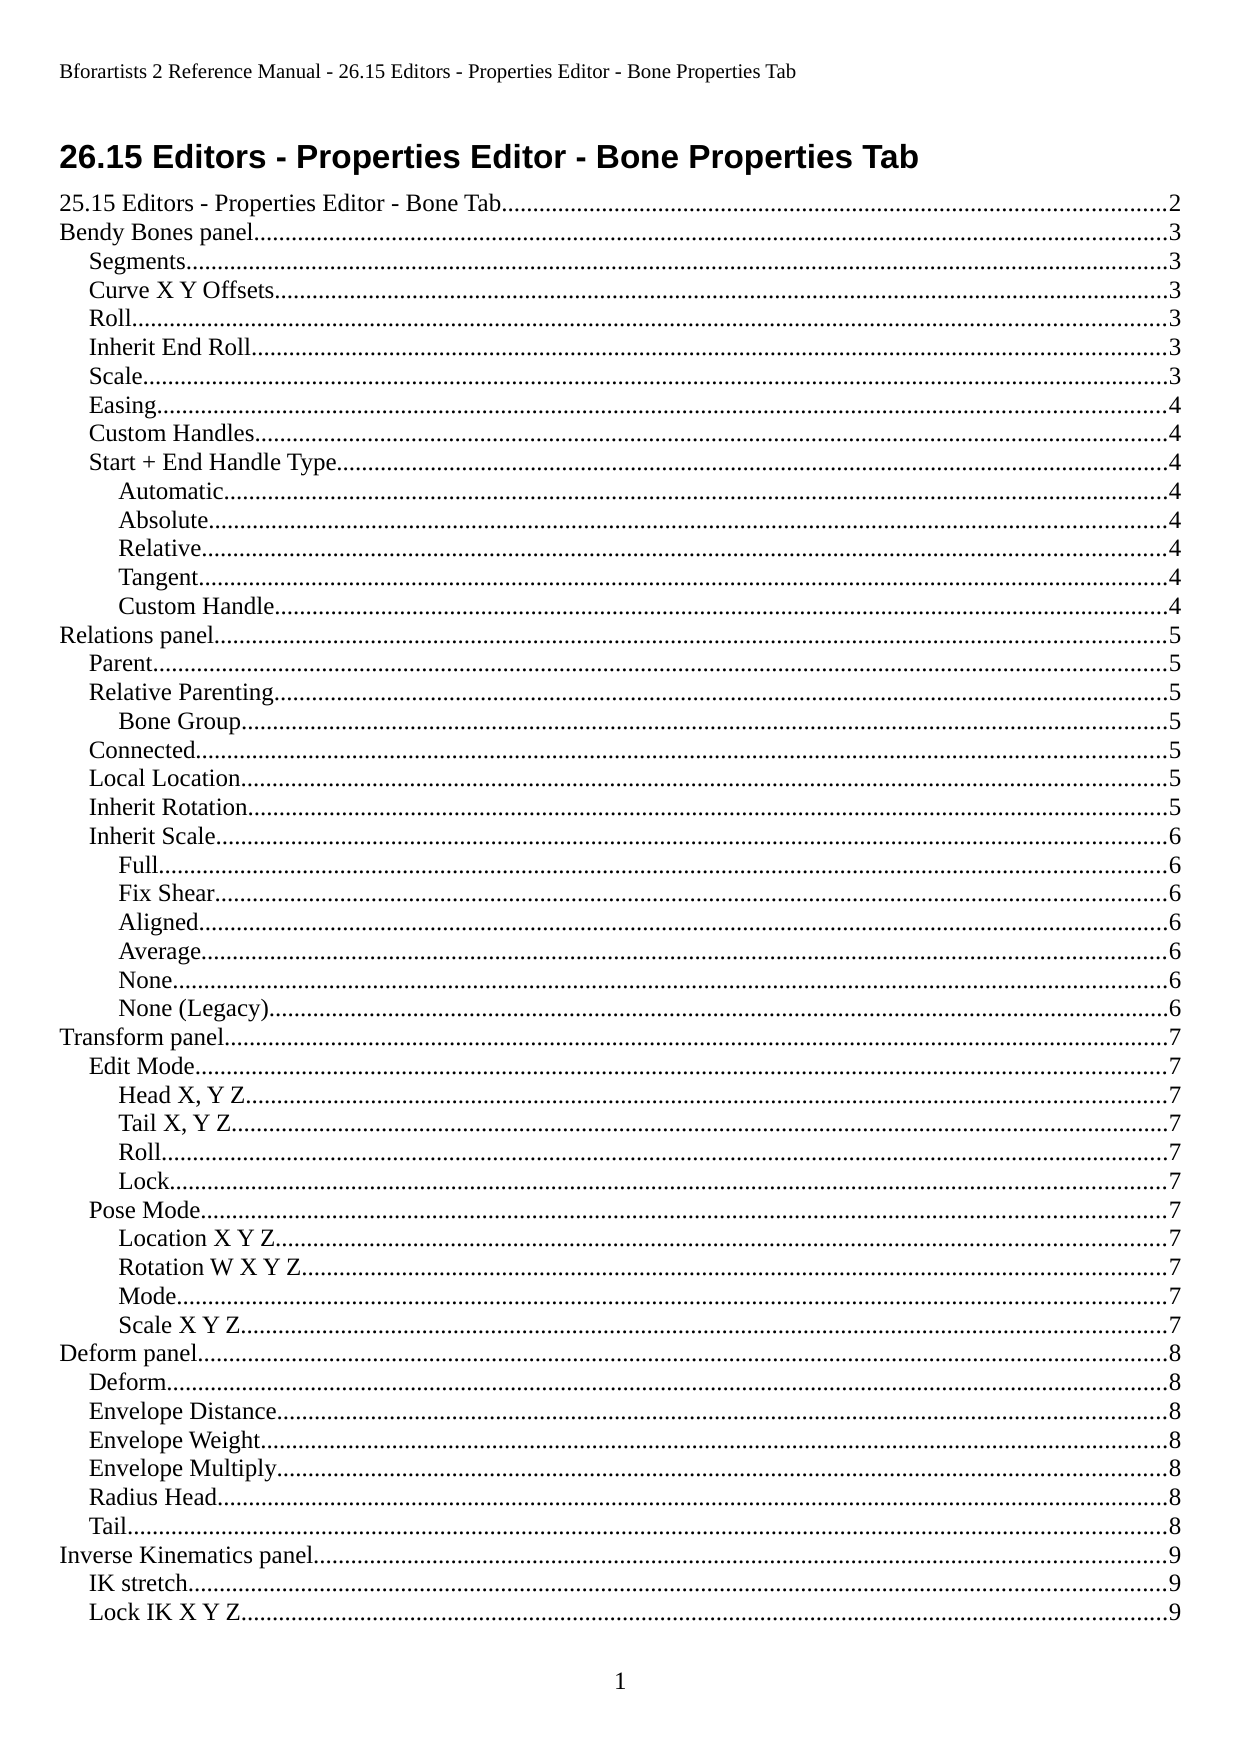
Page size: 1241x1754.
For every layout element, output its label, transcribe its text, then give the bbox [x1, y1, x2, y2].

text Curve X Y Offsets 3 [88, 275, 1181, 303]
text Lock 7 [118, 1166, 1181, 1195]
text IK stretch 9 [88, 1568, 1181, 1597]
text Tangent 4 [118, 562, 1181, 591]
text Relative 4 [118, 533, 1181, 562]
text Deform 8 [88, 1367, 1181, 1396]
text Connected 5 [88, 735, 1181, 763]
text Transform panel 7 [59, 1022, 1181, 1051]
text 25.15 Editors - Properties Editor - Bone Tab 2 [59, 188, 1181, 217]
text Absolute 4 [118, 505, 1181, 533]
text Roll 7 [118, 1137, 1181, 1166]
text Edit Mode 7 [88, 1051, 1181, 1080]
text Tail X, Y Z 7 [118, 1108, 1181, 1137]
text Fix Shear 6 [118, 878, 1181, 907]
text Aligned 6 [118, 907, 1181, 936]
text Bendy Bones panel 3 [59, 217, 1181, 246]
text Envelope Multiply 8 [88, 1453, 1181, 1482]
text Segments 3 [88, 246, 1181, 275]
text Inherit End Roll 3 [88, 332, 1181, 361]
text Parent 5 [88, 648, 1181, 677]
text Start + End Handle Type 4 [88, 447, 1181, 476]
text Roll 3 [88, 303, 1181, 332]
text Relations panel 5 [59, 620, 1181, 648]
text Pose Mode 7 [88, 1195, 1181, 1223]
text Relative Parenting 5 [88, 677, 1181, 706]
text Automatic 4 [118, 476, 1181, 505]
text Bone Group 5 [118, 706, 1181, 735]
text Rotation W X Y Z 7 [118, 1252, 1181, 1281]
text Easing 4 [88, 390, 1181, 418]
text Inherit Rotation 5 [88, 792, 1181, 821]
text Location X Y Z 7 [118, 1223, 1181, 1252]
text Local Location 5 [88, 763, 1181, 792]
text Head X, Y Z 7 [118, 1080, 1181, 1108]
text Scale 3 [88, 361, 1181, 390]
text Lock IK X Y Z 9 [88, 1597, 1181, 1626]
text Deform panel 8 [59, 1338, 1181, 1367]
text Scale X Y Z 7 [118, 1310, 1181, 1338]
text Envelope Weight 8 [88, 1425, 1181, 1453]
text Average 6 [118, 936, 1181, 965]
text None 6 [118, 965, 1181, 993]
text Custom Handle 4 [118, 591, 1181, 620]
text Custom Handles 4 [88, 418, 1181, 447]
text Inherit Scale 6 [88, 821, 1181, 850]
text Radius Head 8 [88, 1482, 1181, 1511]
text Tail 8 [88, 1511, 1181, 1540]
text Envelope Distance 8 [88, 1396, 1181, 1425]
text Full 6 [118, 850, 1181, 878]
text None (Legacy) 6 [118, 993, 1181, 1022]
subtitle 26.15 Editors - Properties Editor - Bone Properties Tab [59, 138, 1181, 176]
text Mode 7 [118, 1281, 1181, 1310]
text Inverse Kinematics panel 9 [59, 1540, 1181, 1568]
